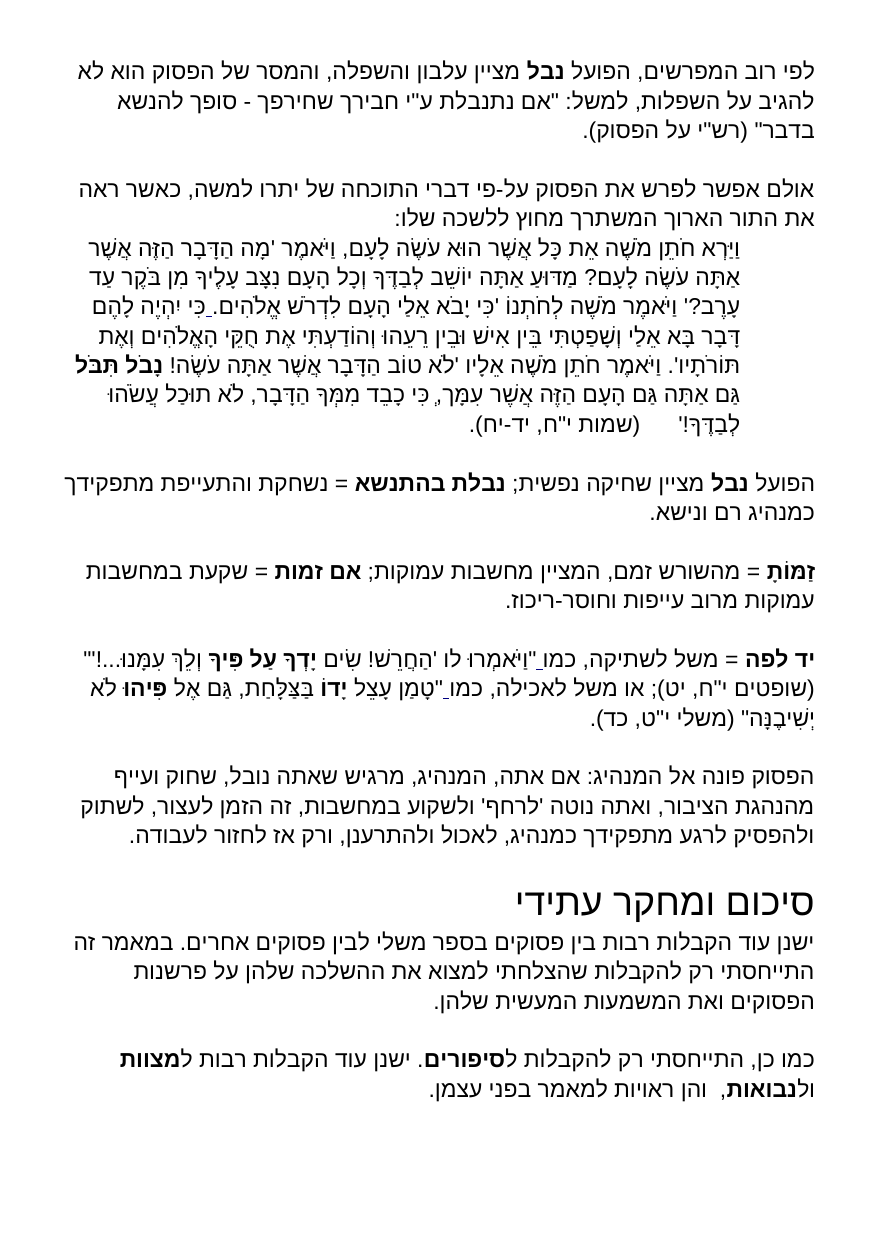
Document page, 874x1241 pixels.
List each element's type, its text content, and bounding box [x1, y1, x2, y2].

text וַיַּרְא חֹתֵן מֹשֶׁה אֵת כָּל אֲשֶׁר הוּא עֹשֶׂה לָעָם, וַיֹּאמֶר 'מָה הַדָּבָר הַזֶּה אֲשֶׁר אַתָּה עֹשֶׂה לָעָם? מַדּוּעַ אַתָּה יוֹשֵׁב לְבַדֶּךָ וְכָל הָעָם נִצָּב עָלֶיךָ מִן בֹּקֶר עַד עָרֶב?' וַיֹּאמֶר מֹשֶׁה לְחֹתְנוֹ 'כִּי יָבֹא אֵלַי הָעָם לִדְרֹשׁ אֱלֹהִים. כִּי יִהְיֶה לָהֶם דָּבָר בָּא אֵלַי וְשָׁפַטְתִּי בֵּין אִישׁ וּבֵין רֵעֵהוּ וְהוֹדַעְתִּי אֶת חֻקֵּי הָאֱלֹהִים וְאֶת תּוֹרֹתָיו'. וַיֹּאמֶר חֹתֵן מֹשֶׁה אֵלָיו 'לֹא טוֹב הַדָּבָר אֲשֶׁר אַתָּה עֹשֶׂה! נָבֹל תִּבֹּל גַּם אַתָּה גַּם הָעָם הַזֶּה אֲשֶׁר עִמָּך,ְ כִּי כָבֵד מִמְּךָ הַדָּבָר, לֹא תוּכַל עֲשֹׂהוּ לְבַדֶּךָ!' (שמות י"ח, יד-יח). [59, 235, 740, 437]
text לפי רוב המפרשים, הפועל נבל מציין עלבון והשפלה, והמסר של הפסוק הוא לא להגיב על השפלות, למשל: "אם נתנבלת ע"י חבירך שחירפך - סופך להנשא בדבר" (רש"י על הפסוק). [59, 59, 815, 143]
text זַמּוֹתָ = מהשורש זמם, המציין מחשבות עמוקות; אם זמות = שקעת במחשבות עמוקות מרוב עייפות וחוסר-ריכוז. [59, 558, 815, 613]
text סיכום ומחקר עתידי [59, 881, 815, 923]
text יד לפה = משל לשתיקה, כמו "וַיֹּאמְרוּ לו 'הַחֲרֵשׁ! שִׂים יָדְךָ עַל פִּיךָ וְלֵךְ עִמָּנוּ...!'" (שופטים י"ח, יט); או משל לאכילה, כמו "טָמַן עָצֵל יָדוֹ בַּצַּלָּחַת, גַּם אֶל פִּיהוּ לֹא יְשִׁיבֶנָּה" (משלי י"ט, כד). [59, 646, 815, 731]
text ישנן עוד הקבלות רבות בין פסוקים בספר משלי לבין פסוקים אחרים. במאמר זה התייחסתי רק להקבלות שהצלחתי למצוא את ההשלכה שלהן על פרשנות הפסוקים ואת המשמעות המעשית שלהן. [59, 929, 815, 1014]
text הפועל נבל מציין שחיקה נפשית; נבלת בהתנשא = נשחקת והתעייפת מתפקידך כמנהיג רם ונישא. [59, 470, 815, 525]
text אולם אפשר לפרש את הפסוק על-פי דברי התוכחה של יתרו למשה, כאשר ראה את התור הארוך המשתרך מחוץ ללשכה שלו: [59, 176, 815, 231]
text הפסוק פונה אל המנהיג: אם אתה, המנהיג, מרגיש שאתה נובל, שחוק ועייף מהנהגת הציבור, ואתה נוטה 'לרחף' ולשקוע במחשבות, זה הזמן לעצור, לשתוק ולהפסיק לרגע מתפקידך כמנהיג, לאכול ולהתרענן, ורק אז לחזור לעבודה. [59, 764, 815, 848]
text כמו כן, התייחסתי רק להקבלות לסיפורים. ישנן עוד הקבלות רבות למצוות ולנבואות, והן ראויות למאמר בפני עצמן. [59, 1047, 815, 1102]
